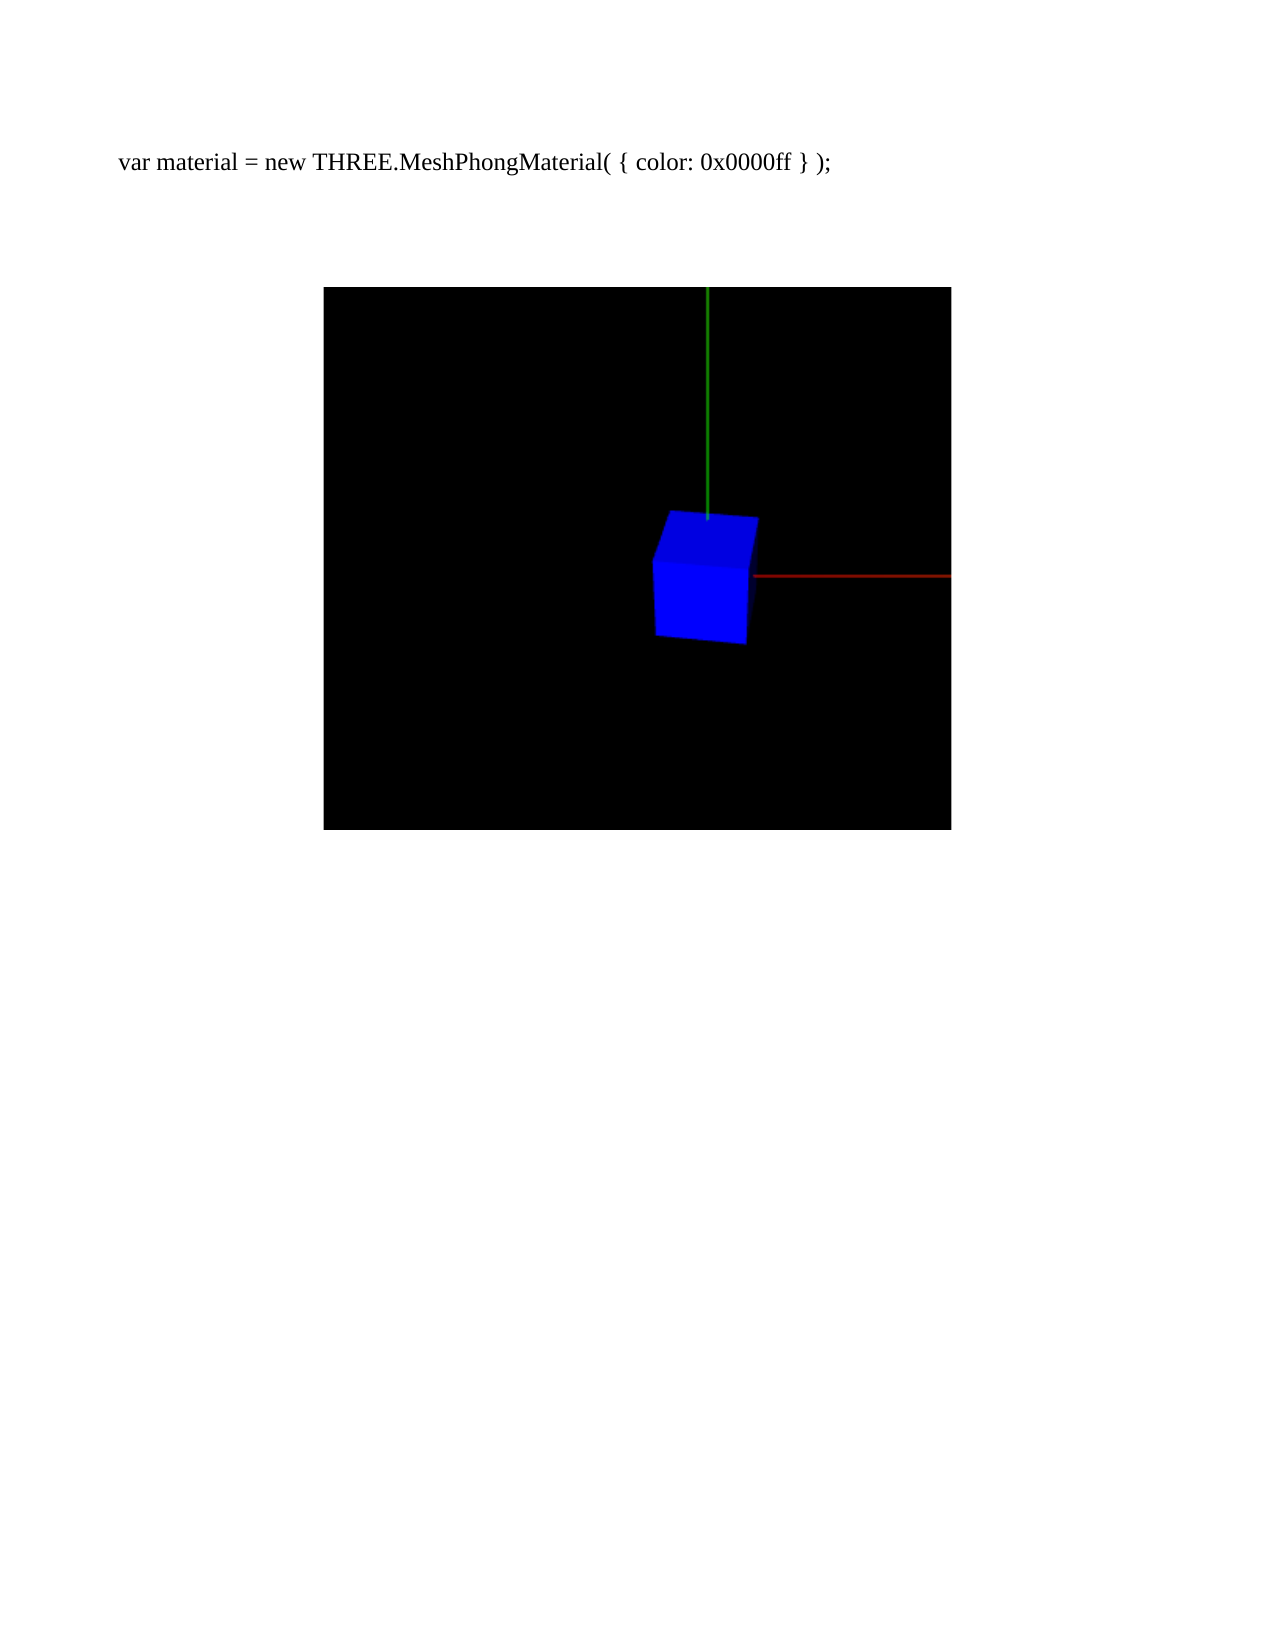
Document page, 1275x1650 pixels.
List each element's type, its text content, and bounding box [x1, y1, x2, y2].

picture [323, 287, 952, 830]
text var material = new THREE.MeshPhongMaterial( { color: 0x0000ff } ); [118, 147, 1157, 176]
